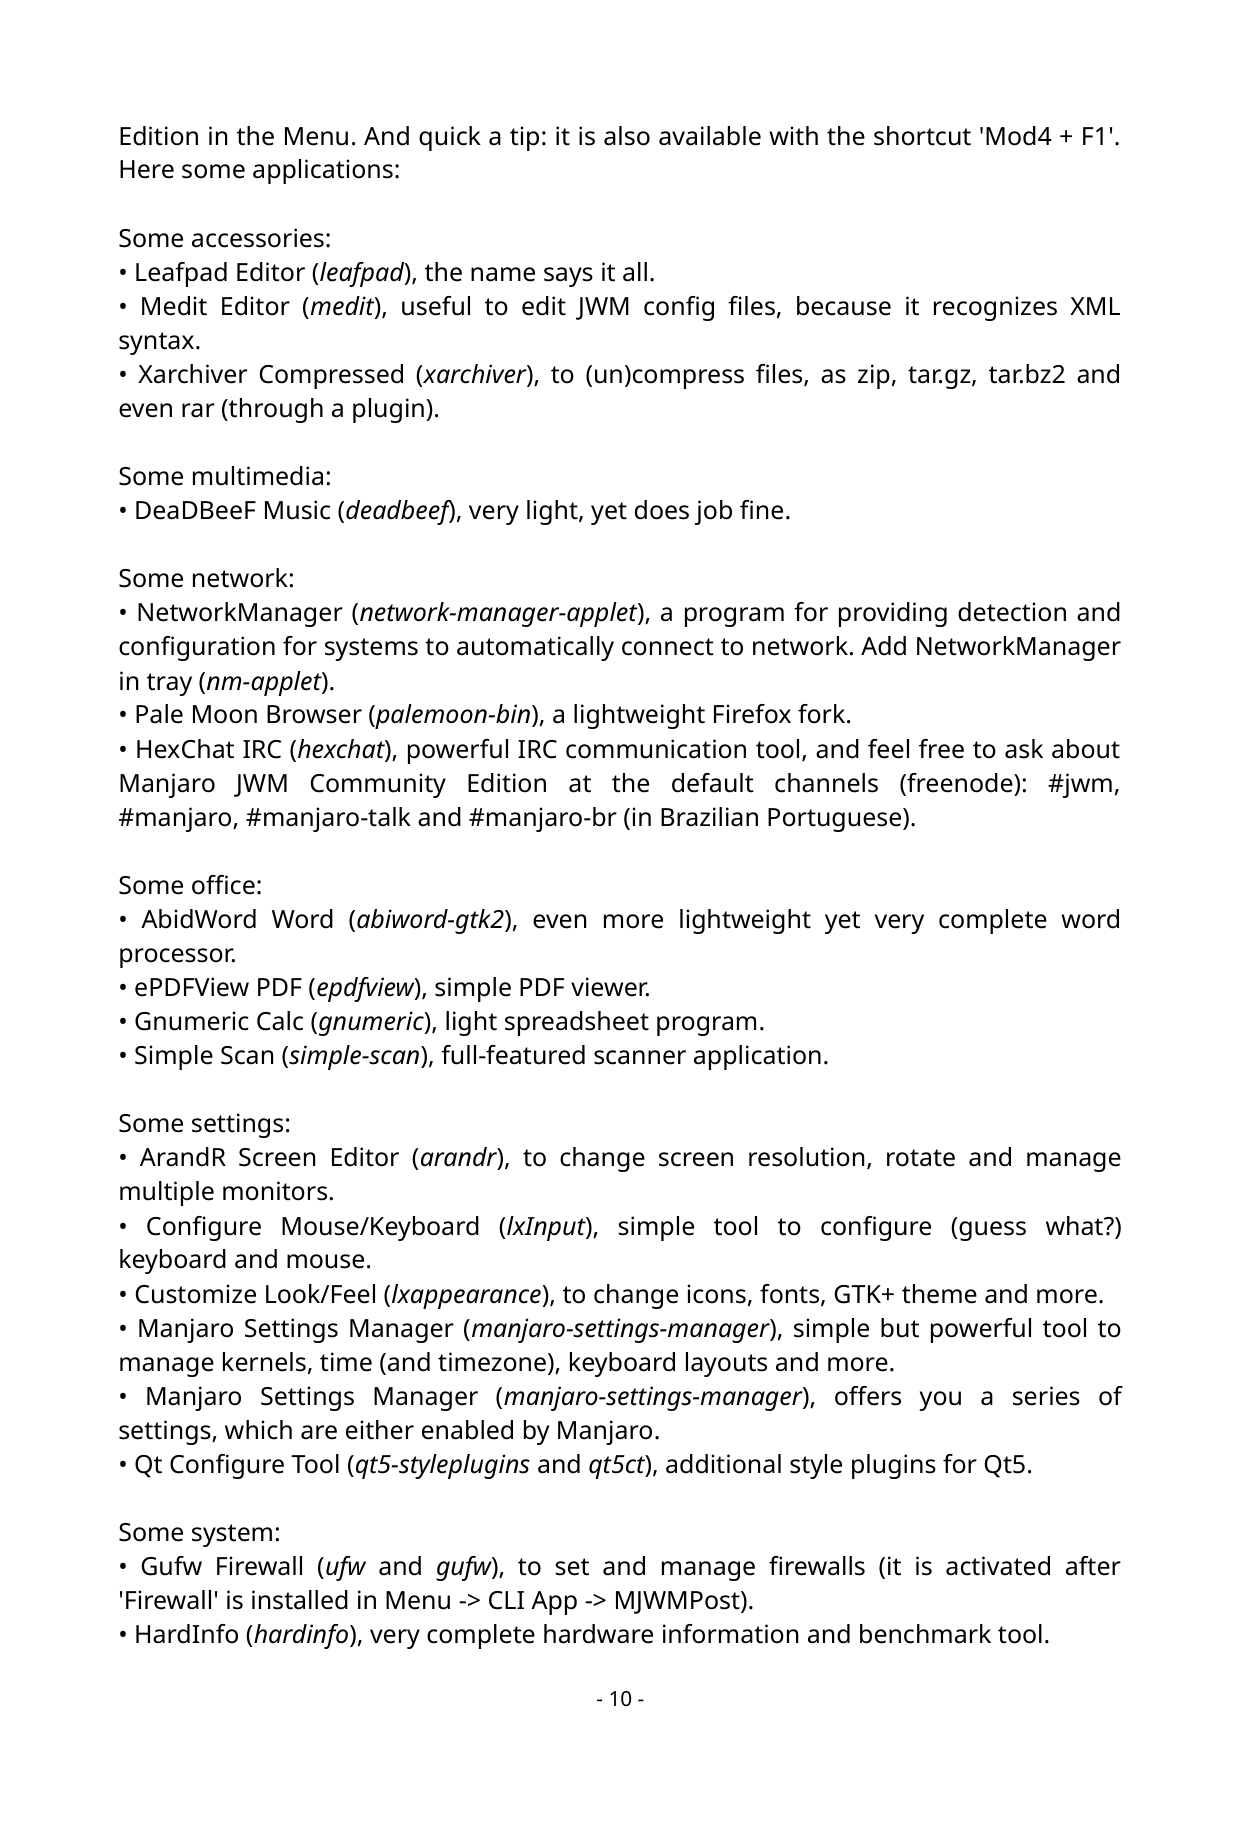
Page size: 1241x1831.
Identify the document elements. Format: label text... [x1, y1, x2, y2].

text • Qt Configure Tool (qt5-styleplugins and qt5ct), additional style plugins for Qt5. [118, 1447, 1122, 1481]
text • Pale Moon Browser (palemoon-bin), a lightweight Firefox fork. [118, 697, 1122, 731]
text • Leafpad Editor (leafpad), the name says it all. [118, 254, 1122, 288]
text Some accessories: [118, 220, 1122, 254]
text • Manjaro Settings Manager (manjaro-settings-manager), offers you a series of settings, which are either enabled by Manjaro. [118, 1378, 1122, 1447]
text • HardInfo (hardinfo), very complete hardware information and benchmark tool. [118, 1617, 1122, 1651]
text • Customize Look/Feel (lxappearance), to change icons, fonts, GTK+ theme and more. [118, 1276, 1122, 1310]
text • Configure Mouse/Keyboard (lxInput), simple tool to configure (guess what?) keyboard and mouse. [118, 1208, 1122, 1276]
text Some multimedia: [118, 459, 1122, 493]
text • Simple Scan (simple-scan), full-featured scanner application. [118, 1038, 1122, 1072]
text Edition in the Menu. And quick a tip: it is also available with the shortcut 'Mod4 + F1'. Here some applications: [118, 118, 1122, 186]
text Some settings: [118, 1106, 1122, 1140]
text • ArandR Screen Editor (arandr), to change screen resolution, rotate and manage multiple monitors. [118, 1140, 1122, 1208]
text • Gufw Firewall (ufw and gufw), to set and manage firewalls (it is activated after 'Firewall' is installed in Menu -> CLI App -> MJWMPost). [118, 1549, 1122, 1617]
text Some office: [118, 867, 1122, 902]
text • ePDFView PDF (epdfview), simple PDF viewer. [118, 970, 1122, 1004]
text • DeaDBeeF Music (deadbeef), very light, yet does job fine. [118, 493, 1122, 527]
text • Gnumeric Calc (gnumeric), light spreadsheet program. [118, 1004, 1122, 1038]
text • NetworkManager (network-manager-applet), a program for providing detection and configuration for systems to automatically connect to network. Add NetworkManager in tray (nm-applet). [118, 595, 1122, 697]
text • Xarchiver Compressed (xarchiver), to (un)compress files, as zip, tar.gz, tar.bz2 and even rar (through a plugin). [118, 357, 1122, 425]
text • AbidWord Word (abiword-gtk2), even more lightweight yet very complete word processor. [118, 902, 1122, 970]
text • Medit Editor (medit), useful to edit JWM config files, because it recognizes XML syntax. [118, 288, 1122, 357]
text Some system: [118, 1515, 1122, 1549]
text Some network: [118, 561, 1122, 595]
text • HexChat IRC (hexchat), powerful IRC communication tool, and feel free to ask about Manjaro JWM Community Edition at the default channels (freenode): #jwm, #manjaro, #manjaro-talk and #manjaro-br (in Brazilian Portuguese). [118, 731, 1122, 833]
text • Manjaro Settings Manager (manjaro-settings-manager), simple but powerful tool to manage kernels, time (and timezone), keyboard layouts and more. [118, 1310, 1122, 1378]
